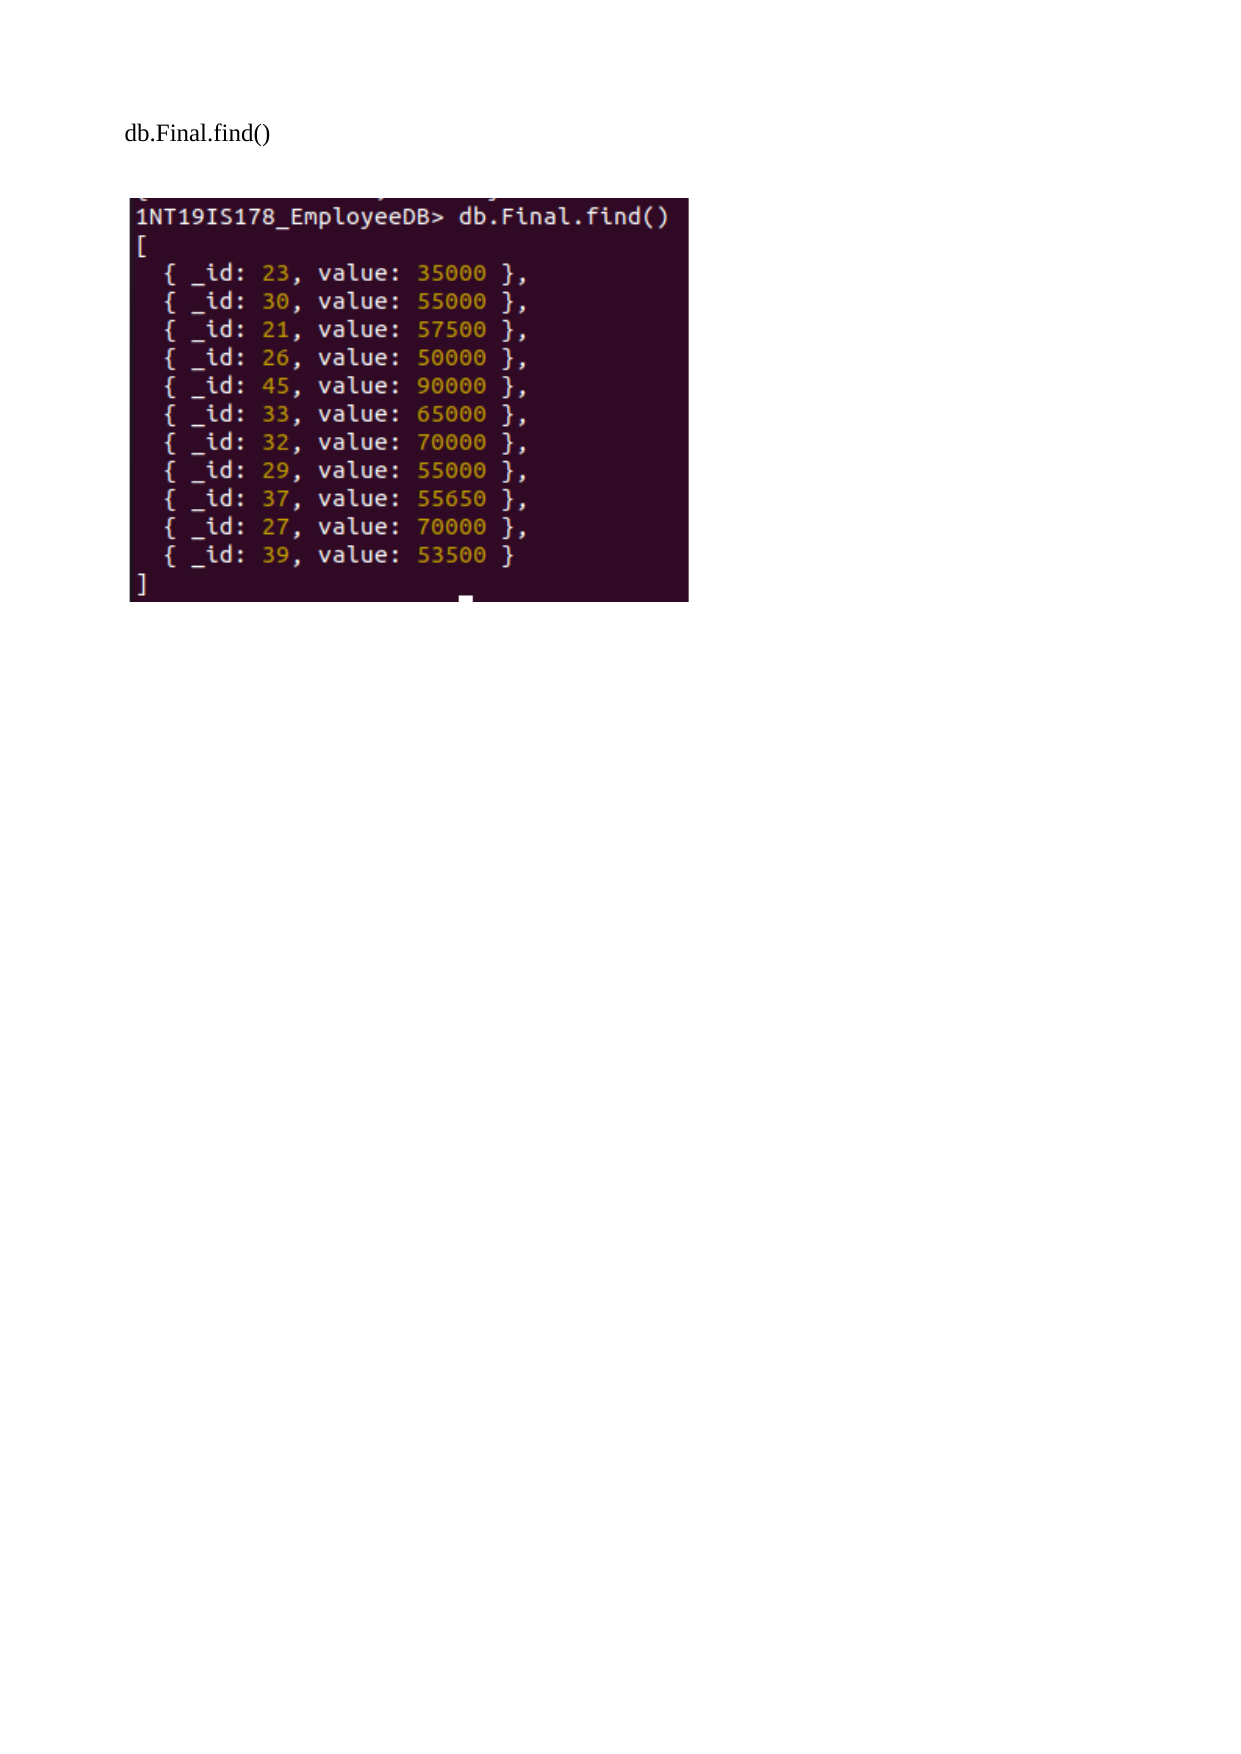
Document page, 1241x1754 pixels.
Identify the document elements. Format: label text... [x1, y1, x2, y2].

text db.Final.find() [118, 118, 1122, 147]
picture [129, 198, 689, 602]
